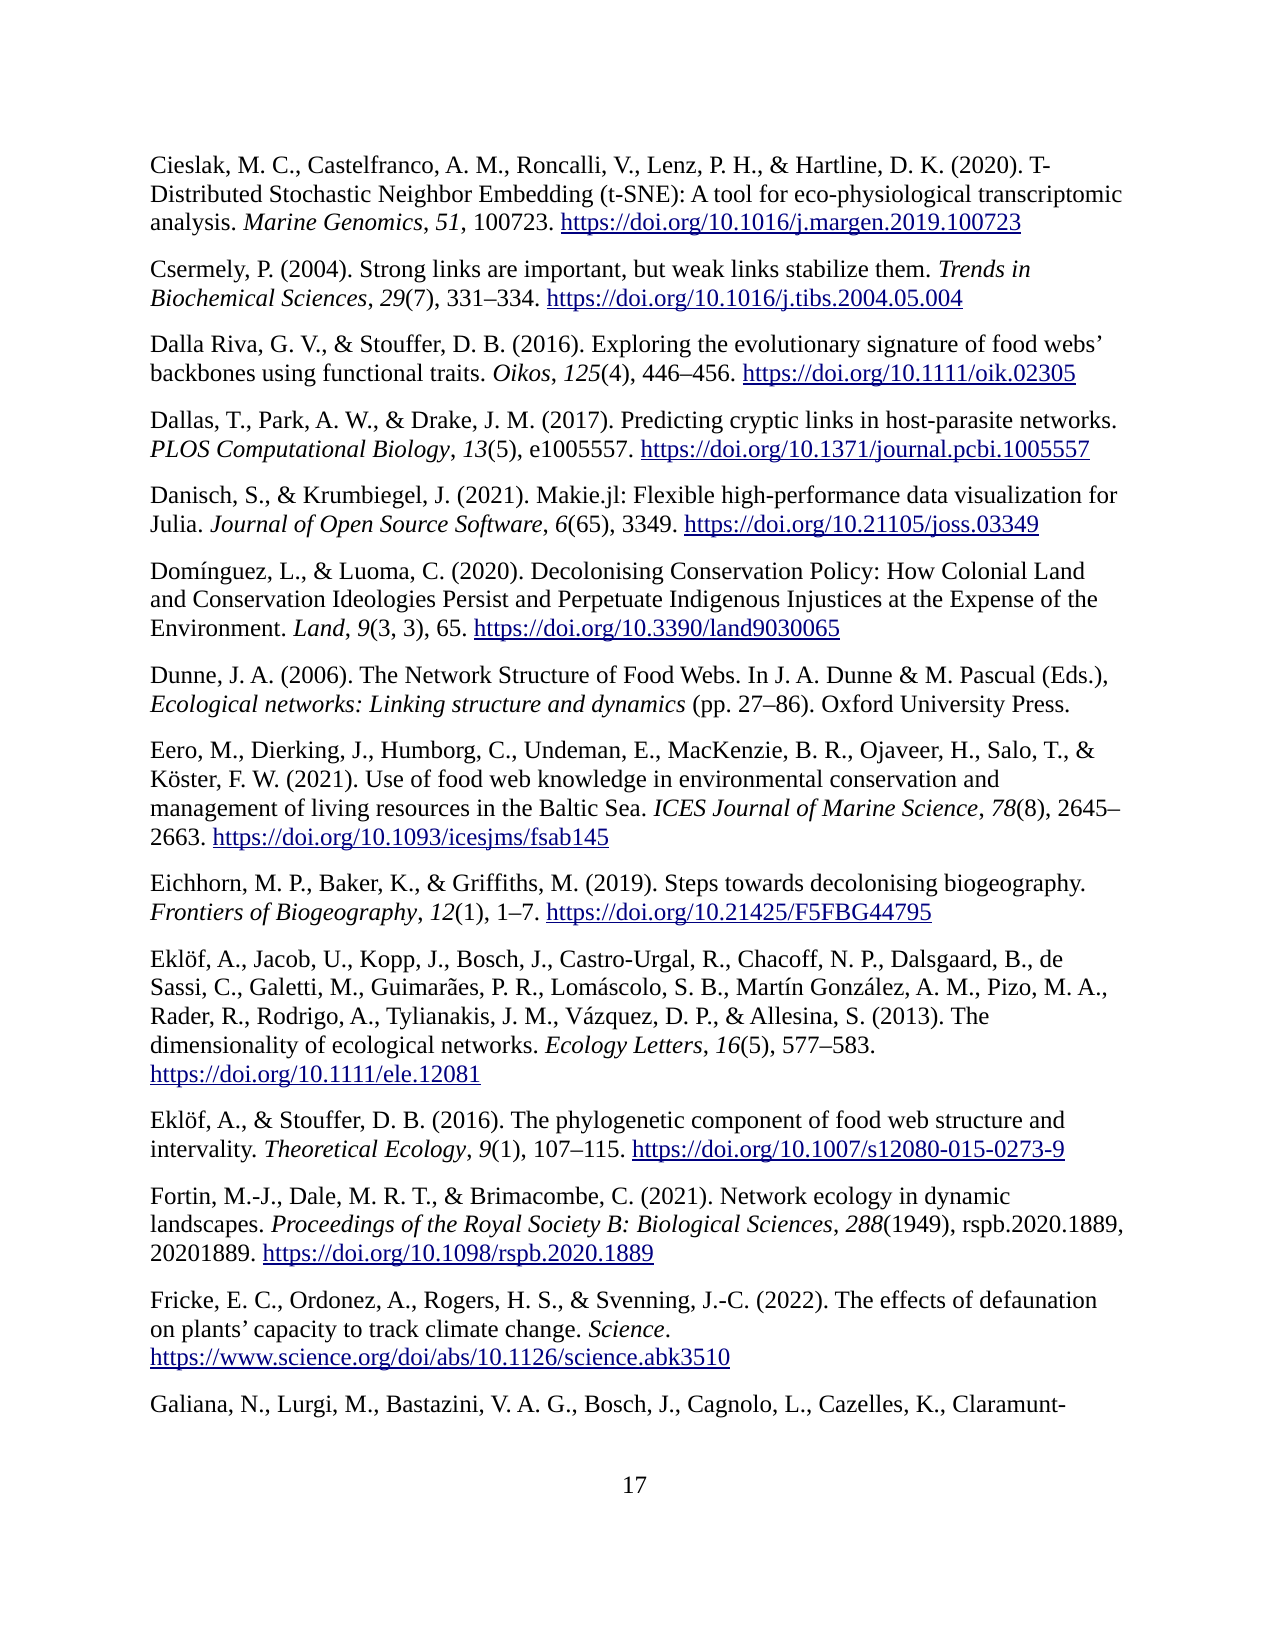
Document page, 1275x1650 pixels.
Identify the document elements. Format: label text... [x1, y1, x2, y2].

text Fricke, E. C., Ordonez, A., Rogers, H. S., & Svenning, J.-C. (2022). The effects of defaunation on plants’ capacity to track climate change. Science. https://www.science.org/doi/abs/10.1126/science.abk3510 [150, 1285, 1125, 1371]
text Eklöf, A., Jacob, U., Kopp, J., Bosch, J., Castro-Urgal, R., Chacoff, N. P., Dalsgaard, B., de Sassi, C., Galetti, M., Guimarães, P. R., Lomáscolo, S. B., Martín González, A. M., Pizo, M. A., Rader, R., Rodrigo, A., Tylianakis, J. M., Vázquez, D. P., & Allesina, S. (2013). The dimensionality of ecological networks. Ecology Letters, 16(5), 577–583. https://doi.org/10.1111/ele.12081 [150, 944, 1125, 1087]
text Galiana, N., Lurgi, M., Bastazini, V. A. G., Bosch, J., Cagnolo, L., Cazelles, K., Claramunt- [150, 1389, 1125, 1418]
text Domínguez, L., & Luoma, C. (2020). Decolonising Conservation Policy: How Colonial Land and Conservation Ideologies Persist and Perpetuate Indigenous Injustices at the Expense of the Environment. Land, 9(3, 3), 65. https://doi.org/10.3390/land9030065 [150, 556, 1125, 642]
text Csermely, P. (2004). Strong links are important, but weak links stabilize them. Trends in Biochemical Sciences, 29(7), 331–334. https://doi.org/10.1016/j.tibs.2004.05.004 [150, 254, 1125, 312]
text Eichhorn, M. P., Baker, K., & Griffiths, M. (2019). Steps towards decolonising biogeography. Frontiers of Biogeography, 12(1), 1–7. https://doi.org/10.21425/F5FBG44795 [150, 868, 1125, 926]
text Cieslak, M. C., Castelfranco, A. M., Roncalli, V., Lenz, P. H., & Hartline, D. K. (2020). T-Distributed Stochastic Neighbor Embedding (t-SNE): A tool for eco-physiological transcriptomic analysis. Marine Genomics, 51, 100723. https://doi.org/10.1016/j.margen.2019.100723 [150, 150, 1125, 236]
text Eero, M., Dierking, J., Humborg, C., Undeman, E., MacKenzie, B. R., Ojaveer, H., Salo, T., & Köster, F. W. (2021). Use of food web knowledge in environmental conservation and management of living resources in the Baltic Sea. ICES Journal of Marine Science, 78(8), 2645–2663. https://doi.org/10.1093/icesjms/fsab145 [150, 735, 1125, 850]
text Dalla Riva, G. V., & Stouffer, D. B. (2016). Exploring the evolutionary signature of food webs’ backbones using functional traits. Oikos, 125(4), 446–456. https://doi.org/10.1111/oik.02305 [150, 329, 1125, 387]
text Danisch, S., & Krumbiegel, J. (2021). Makie.jl: Flexible high-performance data visualization for Julia. Journal of Open Source Software, 6(65), 3349. https://doi.org/10.21105/joss.03349 [150, 480, 1125, 538]
text Dallas, T., Park, A. W., & Drake, J. M. (2017). Predicting cryptic links in host-parasite networks. PLOS Computational Biology, 13(5), e1005557. https://doi.org/10.1371/journal.pcbi.1005557 [150, 405, 1125, 462]
text Eklöf, A., & Stouffer, D. B. (2016). The phylogenetic component of food web structure and intervality. Theoretical Ecology, 9(1), 107–115. https://doi.org/10.1007/s12080-015-0273-9 [150, 1105, 1125, 1163]
text Fortin, M.-J., Dale, M. R. T., & Brimacombe, C. (2021). Network ecology in dynamic landscapes. Proceedings of the Royal Society B: Biological Sciences, 288(1949), rspb.2020.1889, 20201889. https://doi.org/10.1098/rspb.2020.1889 [150, 1181, 1125, 1267]
text Dunne, J. A. (2006). The Network Structure of Food Webs. In J. A. Dunne & M. Pascual (Eds.), Ecological networks: Linking structure and dynamics (pp. 27–86). Oxford University Press. [150, 660, 1125, 717]
